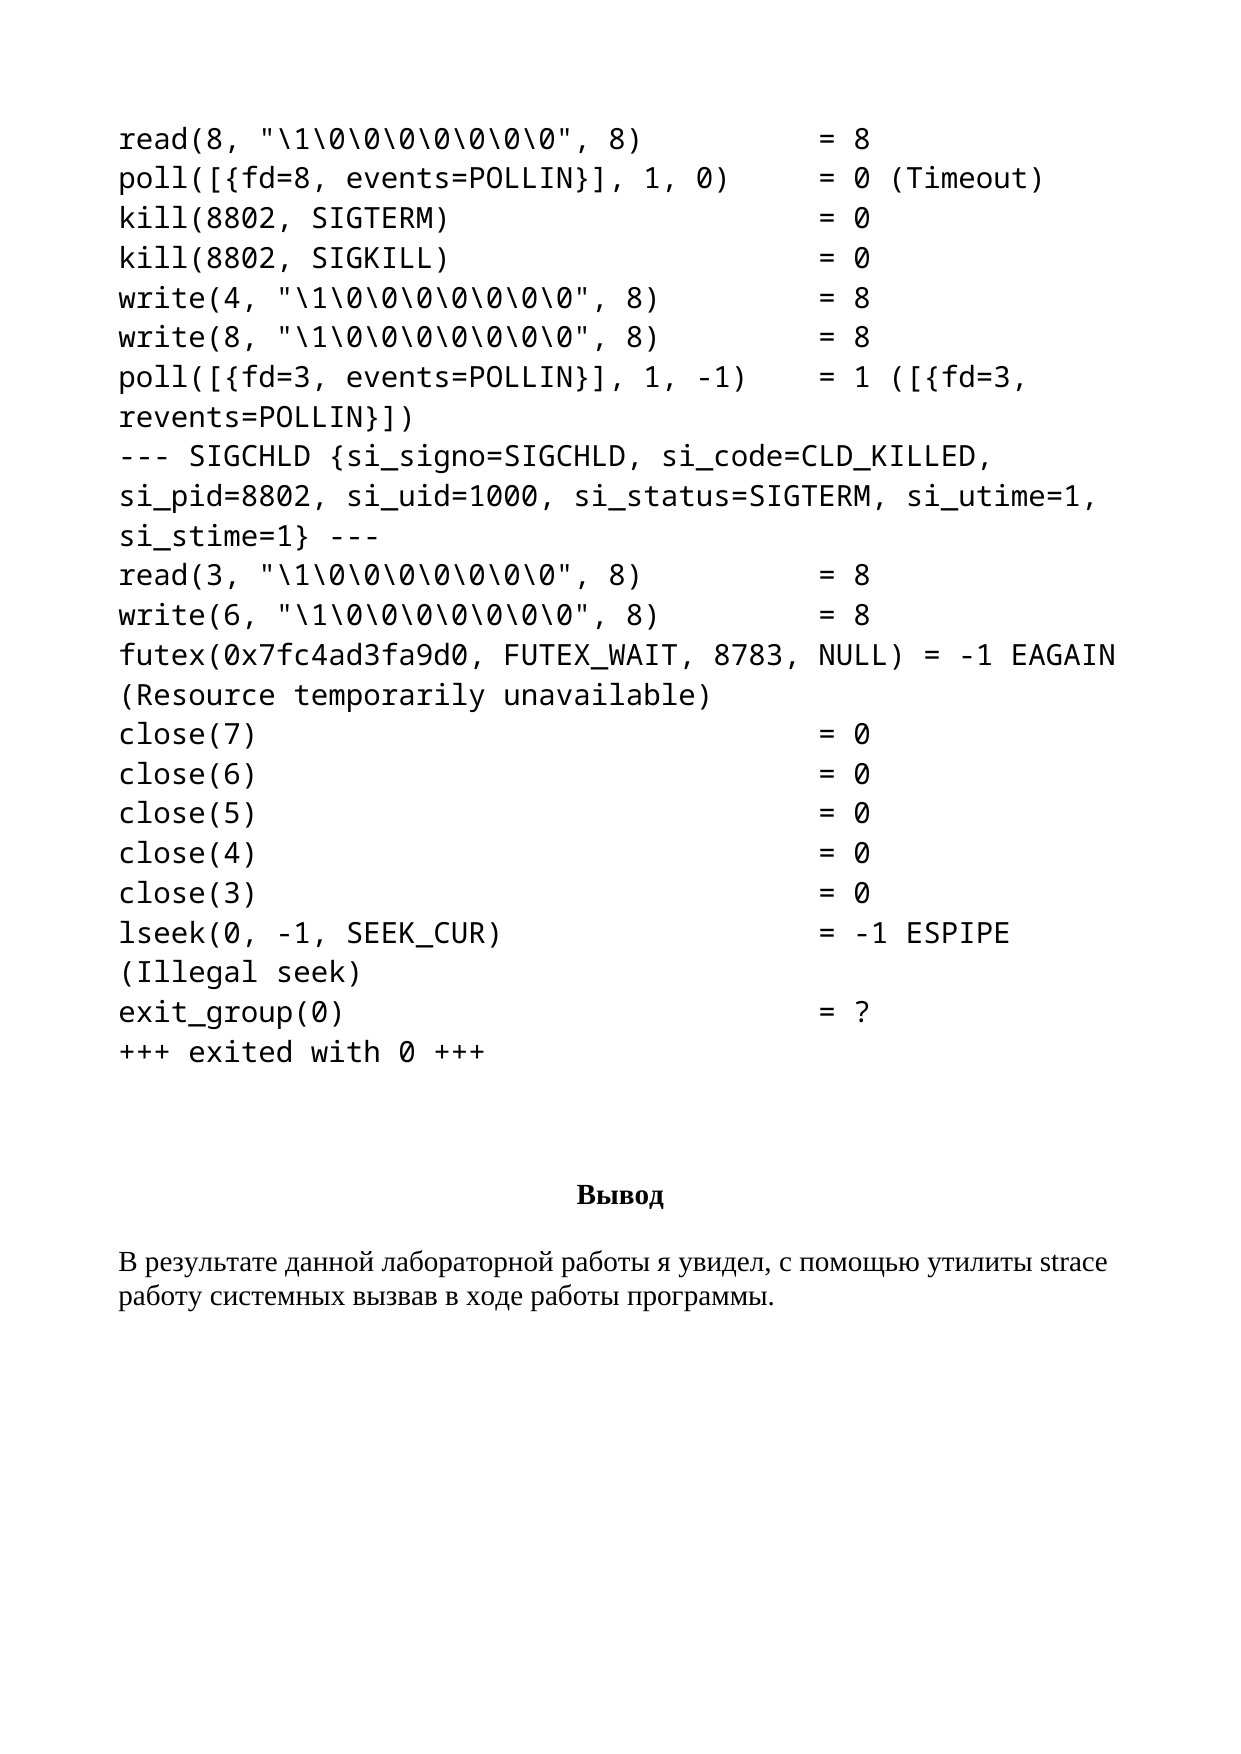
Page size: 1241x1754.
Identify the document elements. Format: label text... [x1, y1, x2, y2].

text Вывод [118, 1177, 1122, 1211]
text read(8, "\1\0\0\0\0\0\0\0", 8) = 8 poll([{fd=8, events=POLLIN}], 1, 0) = 0 (Timeout) kill(8802, SIGTERM) = 0 kill(8802, SIGKILL) = 0 write(4, "\1\0\0\0\0\0\0\0", 8) = 8 write(8, "\1\0\0\0\0\0\0\0", 8) = 8 poll([{fd=3, events=POLLIN}], 1, -1) = 1 ([{fd=3, revents=POLLIN}]) --- SIGCHLD {si_signo=SIGCHLD, si_code=CLD_KILLED, si_pid=8802, si_uid=1000, si_status=SIGTERM, si_utime=1, si_stime=1} --- read(3, "\1\0\0\0\0\0\0\0", 8) = 8 write(6, "\1\0\0\0\0\0\0\0", 8) = 8 futex(0x7fc4ad3fa9d0, FUTEX_WAIT, 8783, NULL) = -1 EAGAIN (Resource temporarily unavailable) close(7) = 0 close(6) = 0 close(5) = 0 close(4) = 0 close(3) = 0 lseek(0, -1, SEEK_CUR) = -1 ESPIPE (Illegal seek) exit_group(0) = ? +++ exited with 0 +++ [118, 118, 1122, 1110]
text В результате данной лабораторной работы я увидел, с помощью утилиты strace работу системных вызвав в ходе работы программы. [118, 1244, 1122, 1312]
